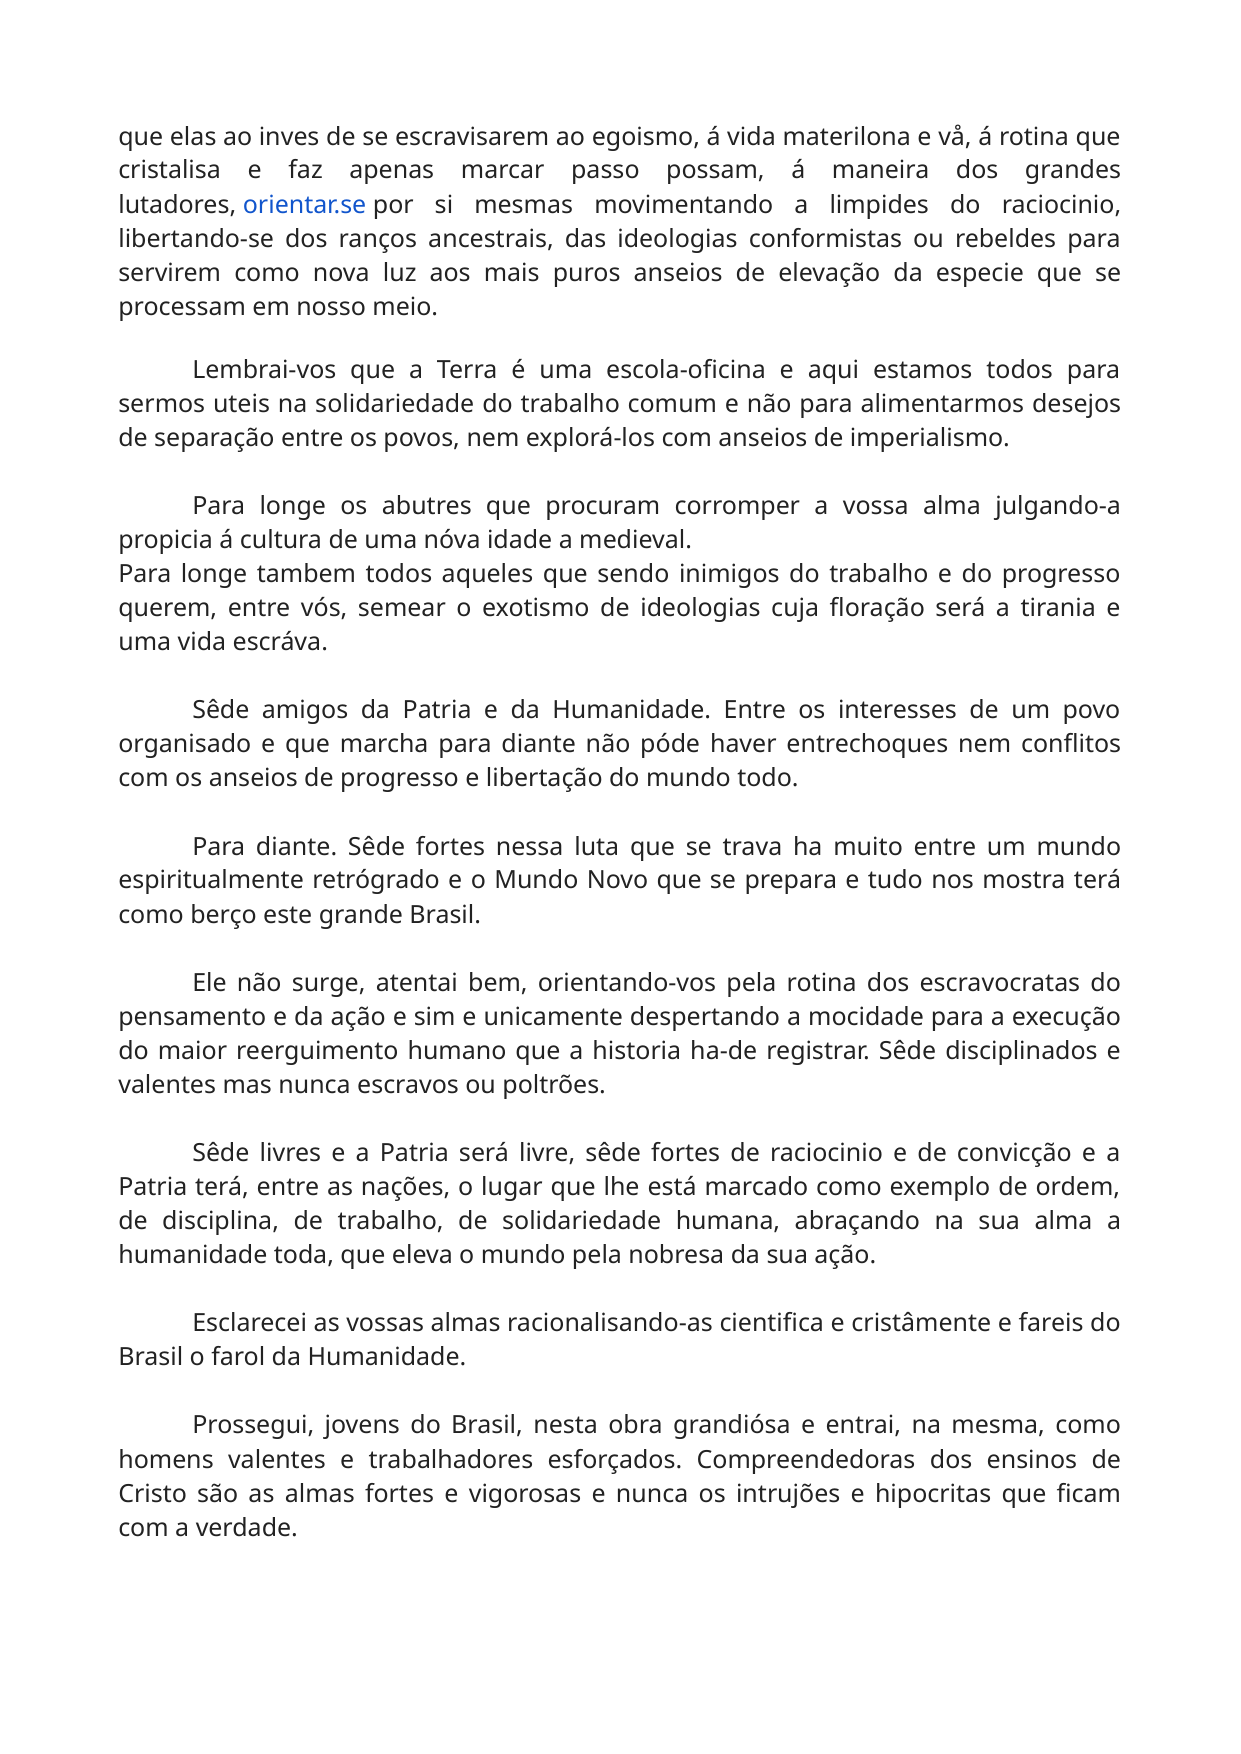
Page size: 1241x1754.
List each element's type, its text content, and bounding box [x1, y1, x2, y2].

text Sêde amigos da Patria e da Humanidade. Entre os interesses de um povo organisado e que marcha para diante não póde haver entrechoques nem conflitos com os anseios de progresso e libertação do mundo todo. [118, 692, 1122, 794]
text Ele não surge, atentai bem, orientando-vos pela rotina dos escravocratas do pensamento e da ação e sim e unicamente despertando a mocidade para a execução do maior reerguimento humano que a historia ha-de registrar. Sêde disciplinados e valentes mas nunca escravos ou poltrões. [118, 964, 1122, 1101]
text Para longe tambem todos aqueles que sendo inimigos do trabalho e do progresso querem, entre vós, semear o exotismo de ideologias cuja floração será a tirania e uma vida escráva. [118, 556, 1122, 658]
text Para diante. Sêde fortes nessa luta que se trava ha muito entre um mundo espiritualmente retrógrado e o Mundo Novo que se prepara e tudo nos mostra terá como berço este grande Brasil. [118, 828, 1122, 930]
text Sêde livres e a Patria será livre, sêde fortes de raciocinio e de convicção e a Patria terá, entre as nações, o lugar que lhe está marcado como exemplo de ordem, de disciplina, de trabalho, de solidariedade humana, abraçando na sua alma a humanidade toda, que eleva o mundo pela nobresa da sua ação. [118, 1135, 1122, 1271]
text Prossegui, jovens do Brasil, nesta obra grandiósa e entrai, na mesma, como homens valentes e trabalhadores esforçados. Compreendedoras dos ensinos de Cristo são as almas fortes e vigorosas e nunca os intrujões e hipocritas que ficam com a verdade. [118, 1407, 1122, 1543]
text Esclarecei as vossas almas racionalisando-as cientifica e cristâmente e fareis do Brasil o farol da Humanidade. [118, 1305, 1122, 1373]
text que elas ao inves de se escravisarem ao egoismo, á vida materilona e vå, á rotina que cristalisa e faz apenas marcar passo possam, á maneira dos grandes lutadores, orientar.se por si mesmas movimentando a limpides do raciocinio, libertando-se dos ranços ancestrais, das ideologias conformistas ou rebeldes para servirem como nova luz aos mais puros anseios de elevação da especie que se processam em nosso meio. [118, 118, 1122, 322]
text Lembrai-vos que a Terra é uma escola-oficina e aqui estamos todos para sermos uteis na solidariedade do trabalho comum e não para alimentarmos desejos de separação entre os povos, nem explorá-los com anseios de imperialismo. [118, 322, 1122, 453]
text Para longe os abutres que procuram corromper a vossa alma julgando-a propicia á cultura de uma nóva idade a medieval. [118, 487, 1122, 556]
